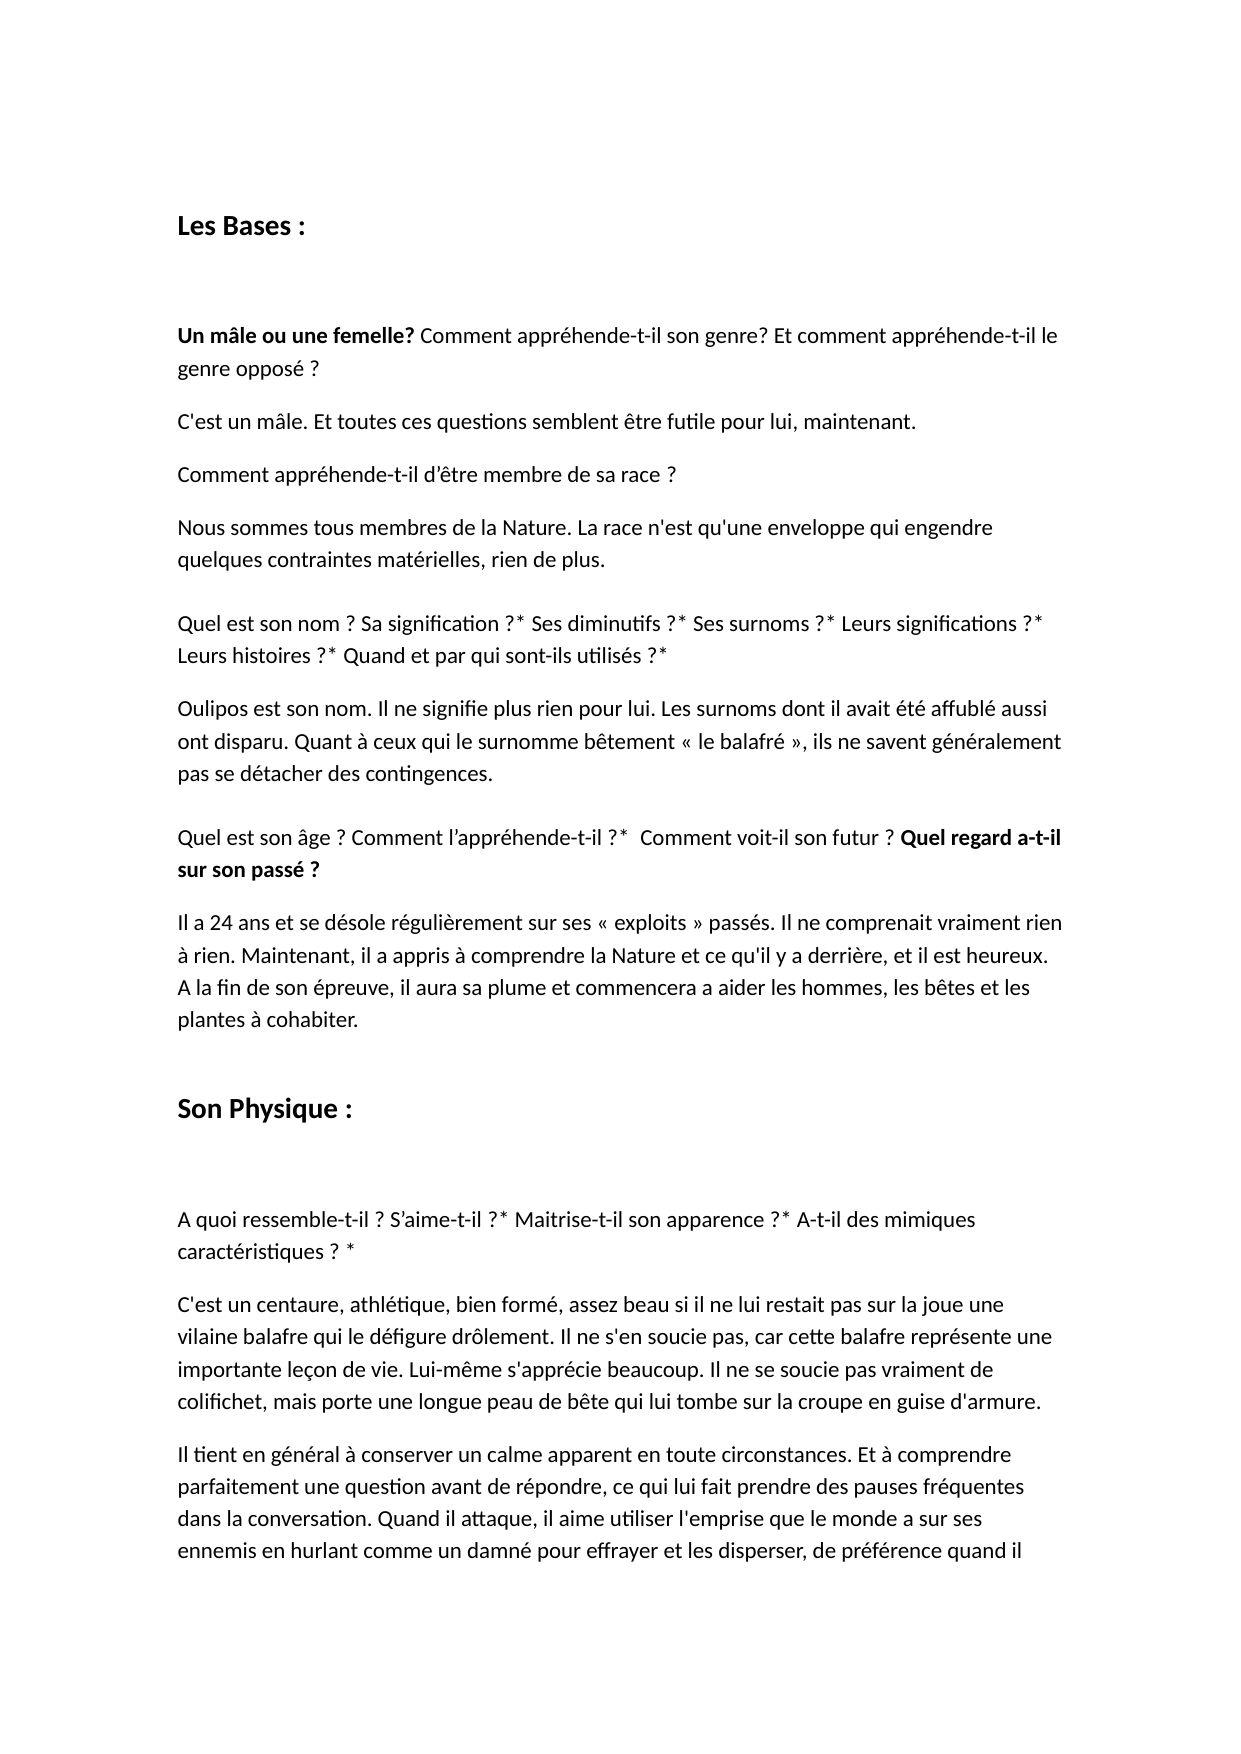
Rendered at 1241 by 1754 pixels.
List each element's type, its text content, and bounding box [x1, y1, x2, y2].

text C'est un mâle. Et toutes ces questions semblent être futile pour lui, maintenant. [177, 407, 1063, 435]
text Oulipos est son nom. Il ne signifie plus rien pour lui. Les surnoms dont il avait été affublé aussi ont disparu. Quant à ceux qui le surnomme bêtement « le balafré », ils ne savent généralement pas se détacher des contingences. Quel est son âge ? Comment l’appréhende-t-il ?* Comment voit-il son futur ? Quel regard a-t-il sur son passé ? [177, 694, 1063, 883]
text A quoi ressemble-t-il ? S’aime-t-il ?* Maitrise-t-il son apparence ?* A-t-il des mimiques caractéristiques ? * [177, 1205, 1063, 1265]
text Son Physique : [177, 1090, 1063, 1126]
text Il tient en général à conserver un calme apparent en toute circonstances. Et à comprendre parfaitement une question avant de répondre, ce qui lui fait prendre des pauses fréquentes dans la conversation. Quand il attaque, il aime utiliser l'emprise que le monde a sur ses ennemis en hurlant comme un damné pour effrayer et les disperser, de préférence quand il [177, 1440, 1063, 1564]
text Il a 24 ans et se désole régulièrement sur ses « exploits » passés. Il ne comprenait vraiment rien à rien. Maintenant, il a appris à comprendre la Nature et ce qu'il y a derrière, et il est heureux. A la fin de son épreuve, il aura sa plume et commencera a aider les hommes, les bêtes et les plantes à cohabiter. [177, 908, 1063, 1065]
text C'est un centaure, athlétique, bien formé, assez beau si il ne lui restait pas sur la joue une vilaine balafre qui le défigure drôlement. Il ne s'en soucie pas, car cette balafre représente une importante leçon de vie. Lui-même s'apprécie beaucoup. Il ne se soucie pas vraiment de colifichet, mais porte une longue peau de bête qui lui tombe sur la croupe en guise d'armure. [177, 1290, 1063, 1415]
text Un mâle ou une femelle? Comment appréhende-t-il son genre? Et comment appréhende-t-il le genre opposé ? [177, 322, 1063, 382]
text Nous sommes tous membres de la Nature. La race n'est qu'une enveloppe qui engendre quelques contraintes matérielles, rien de plus. Quel est son nom ? Sa signification ?* Ses diminutifs ?* Ses surnoms ?* Leurs significations ?* Leurs histoires ?* Quand et par qui sont-ils utilisés ?* [177, 513, 1063, 669]
text Comment appréhende-t-il d’être membre de sa race ? [177, 460, 1063, 488]
text Les Bases : [177, 207, 1063, 242]
